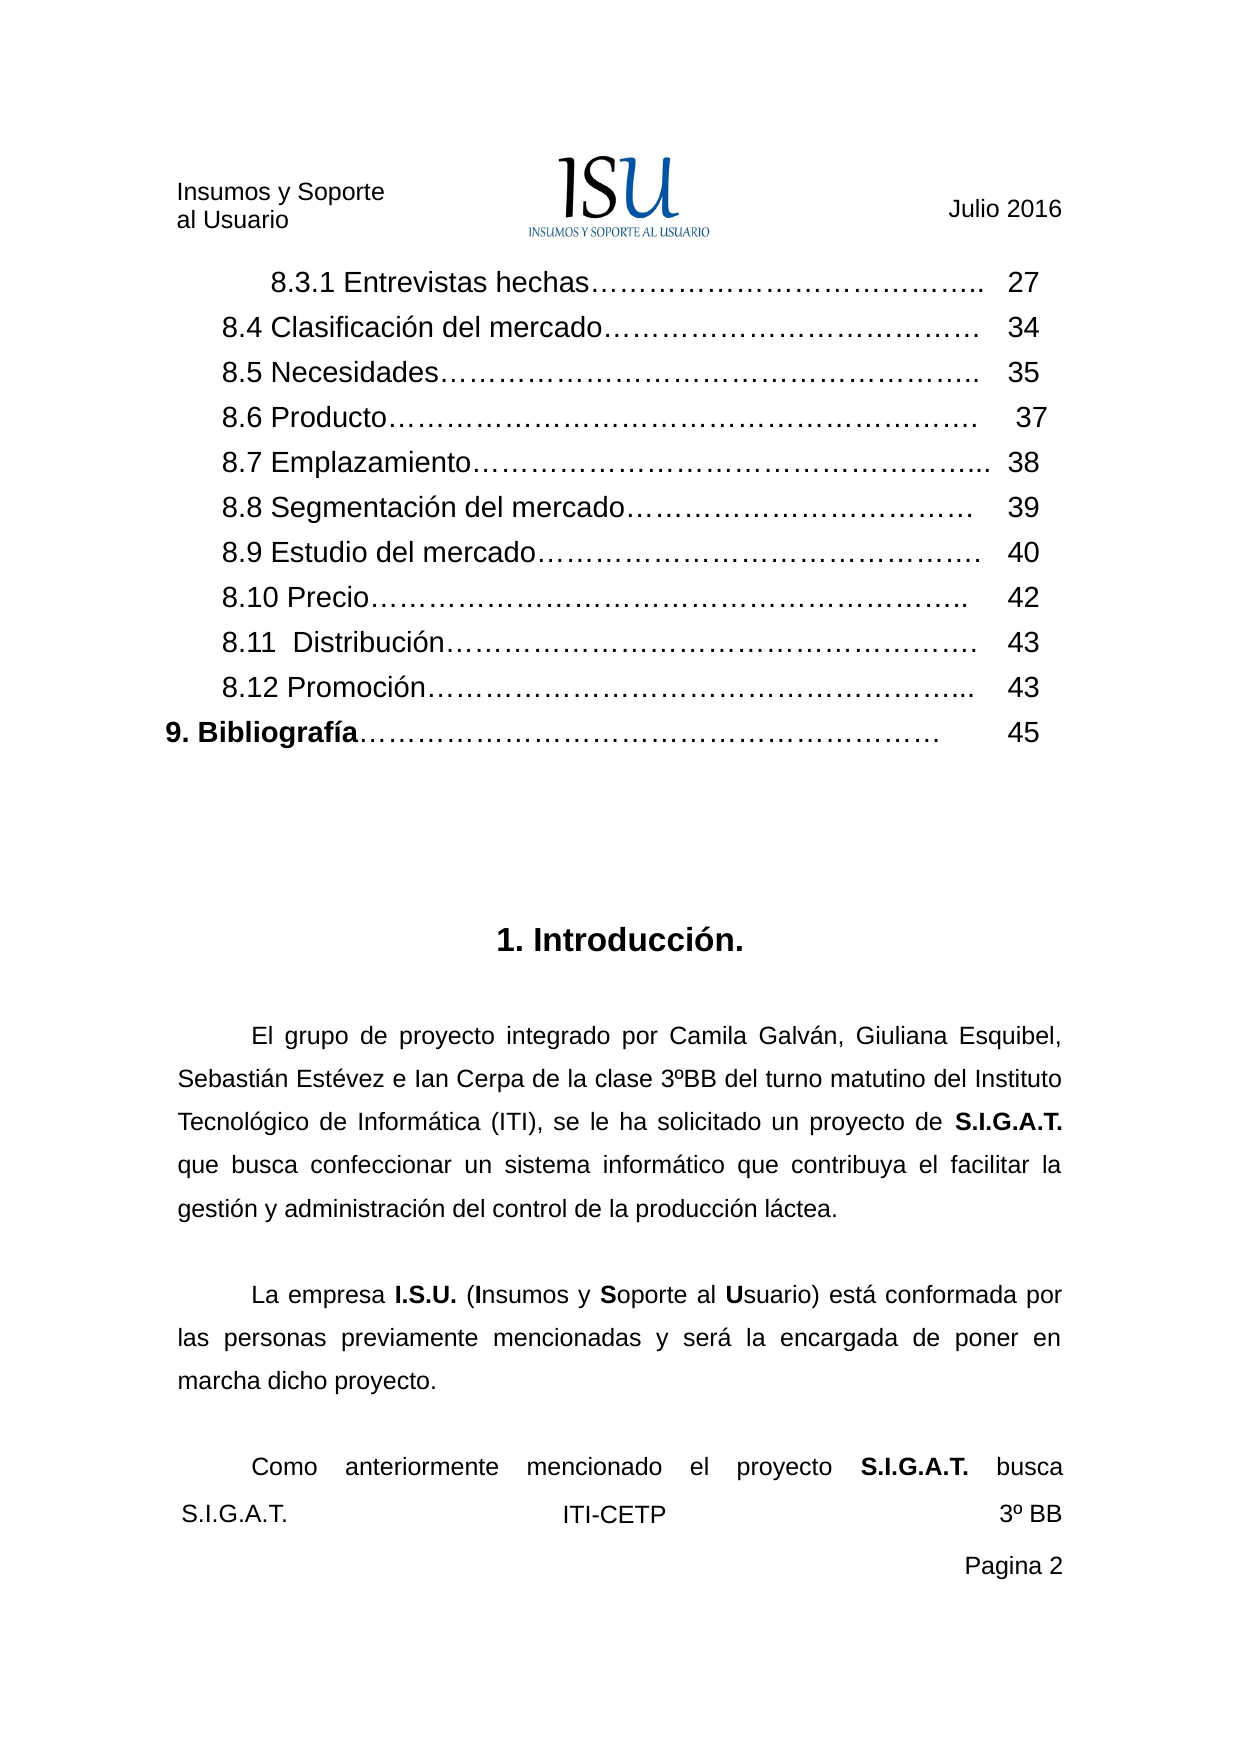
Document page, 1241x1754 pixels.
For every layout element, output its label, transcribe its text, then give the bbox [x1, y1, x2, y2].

table_cell 40 [1002, 530, 1067, 575]
table_cell 34 [1002, 305, 1067, 350]
table_cell 27 [1002, 260, 1067, 305]
table_cell 45 [1002, 710, 1067, 755]
table_cell 8.11 Distribución………………………………………………. [159, 620, 1002, 665]
text Como anteriormente mencionado el proyecto S.I.G.A.T. busca [177, 1452, 1063, 1481]
table_cell 35 [1002, 350, 1067, 395]
table_cell 8.8 Segmentación del mercado……………………………… [159, 485, 1002, 530]
table_cell 43 [1002, 665, 1067, 710]
picture [517, 138, 723, 252]
text La empresa I.S.U. (Insumos y Soporte al Usuario) está conformada por las personas previamente mencionadas y será la encargada de poner en marcha dicho proyecto. [177, 1280, 1063, 1395]
table_cell 8.5 Necesidades……………………………………………….. [159, 350, 1002, 395]
table_cell 8.6 Producto……………………………………………………. [159, 395, 1002, 440]
table_cell 37 [1002, 395, 1067, 440]
table_cell 8.9 Estudio del mercado………………………………………. [159, 530, 1002, 575]
table_cell 8.4 Clasificación del mercado………………………………… [159, 305, 1002, 350]
table_cell 38 [1002, 440, 1067, 485]
text 1. Introducción. [177, 920, 1063, 959]
table_cell 8.3.1 Entrevistas hechas………………………………….. [159, 260, 1002, 305]
table_cell 8.7 Emplazamiento……………………………………………... [159, 440, 1002, 485]
table_cell 8.10 Precio…………………………………………………….. [159, 575, 1002, 620]
table_cell 42 [1002, 575, 1067, 620]
table_cell 39 [1002, 485, 1067, 530]
text El grupo de proyecto integrado por Camila Galván, Giuliana Esquibel, Sebastián Estévez e Ian Cerpa de la clase 3ºBB del turno matutino del Instituto Tecnológico de Informática (ITI), se le ha solicitado un proyecto de S.I.G.A.T. que busca confeccionar un sistema informático que contribuya el facilitar la gestión y administración del control de la producción láctea. [177, 1021, 1063, 1222]
table_cell 8.12 Promoción………………………………………………... [159, 665, 1002, 710]
table_cell 9. Bibliografía…………………………………………………… [159, 710, 1002, 755]
table_cell 43 [1002, 620, 1067, 665]
